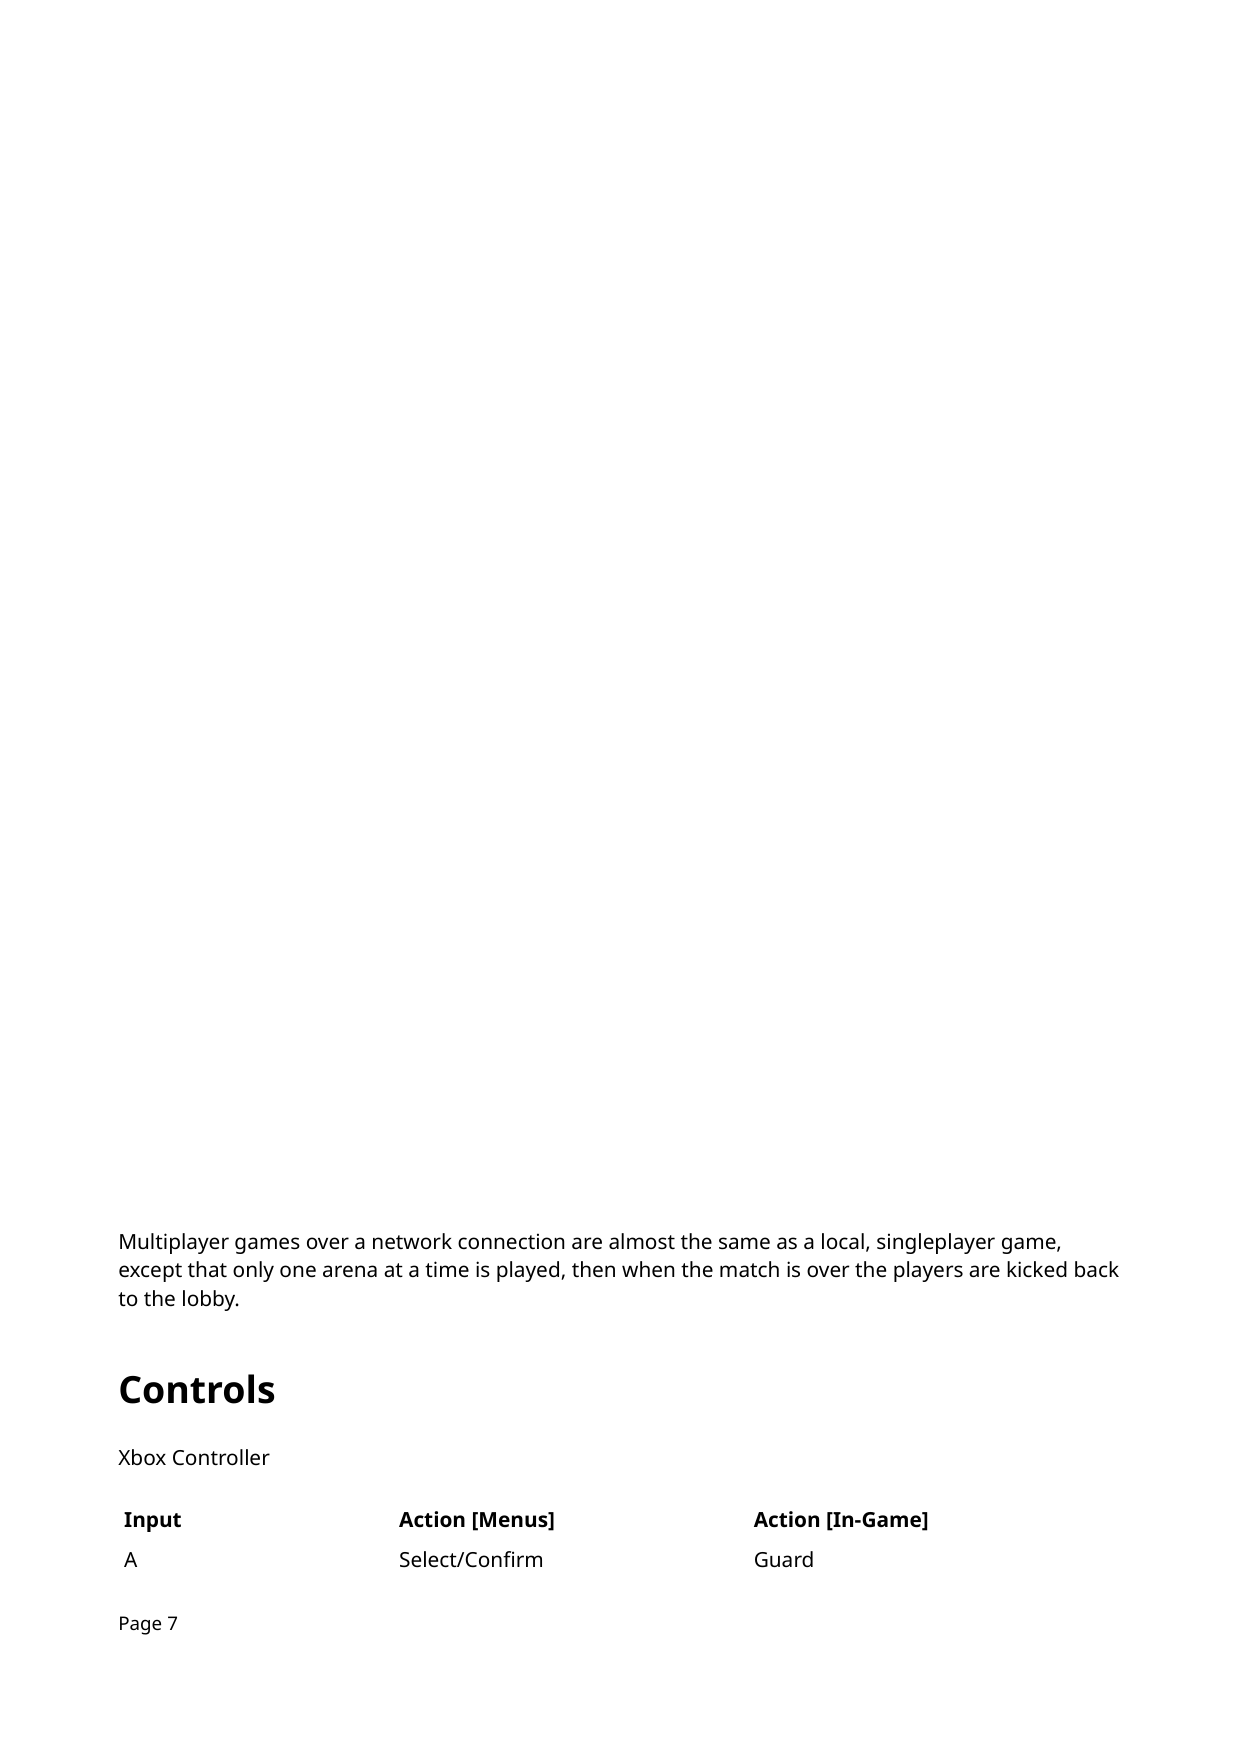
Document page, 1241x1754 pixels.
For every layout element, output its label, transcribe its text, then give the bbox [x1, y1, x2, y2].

table_header Input [118, 1500, 393, 1540]
table_header Action [Menus] [393, 1500, 748, 1540]
table_header Action [In-Game] [748, 1500, 1123, 1540]
text Xbox Controller [118, 1443, 1122, 1471]
text Multiplayer games over a network connection are almost the same as a local, singleplayer game, except that only one arena at a time is played, then when the match is over the players are kicked back to the lobby. [118, 1227, 1122, 1312]
text Controls [118, 1363, 1122, 1414]
table_cell Select/Confirm [393, 1540, 748, 1580]
table_cell A [118, 1540, 393, 1580]
table_cell Guard [748, 1540, 1123, 1580]
